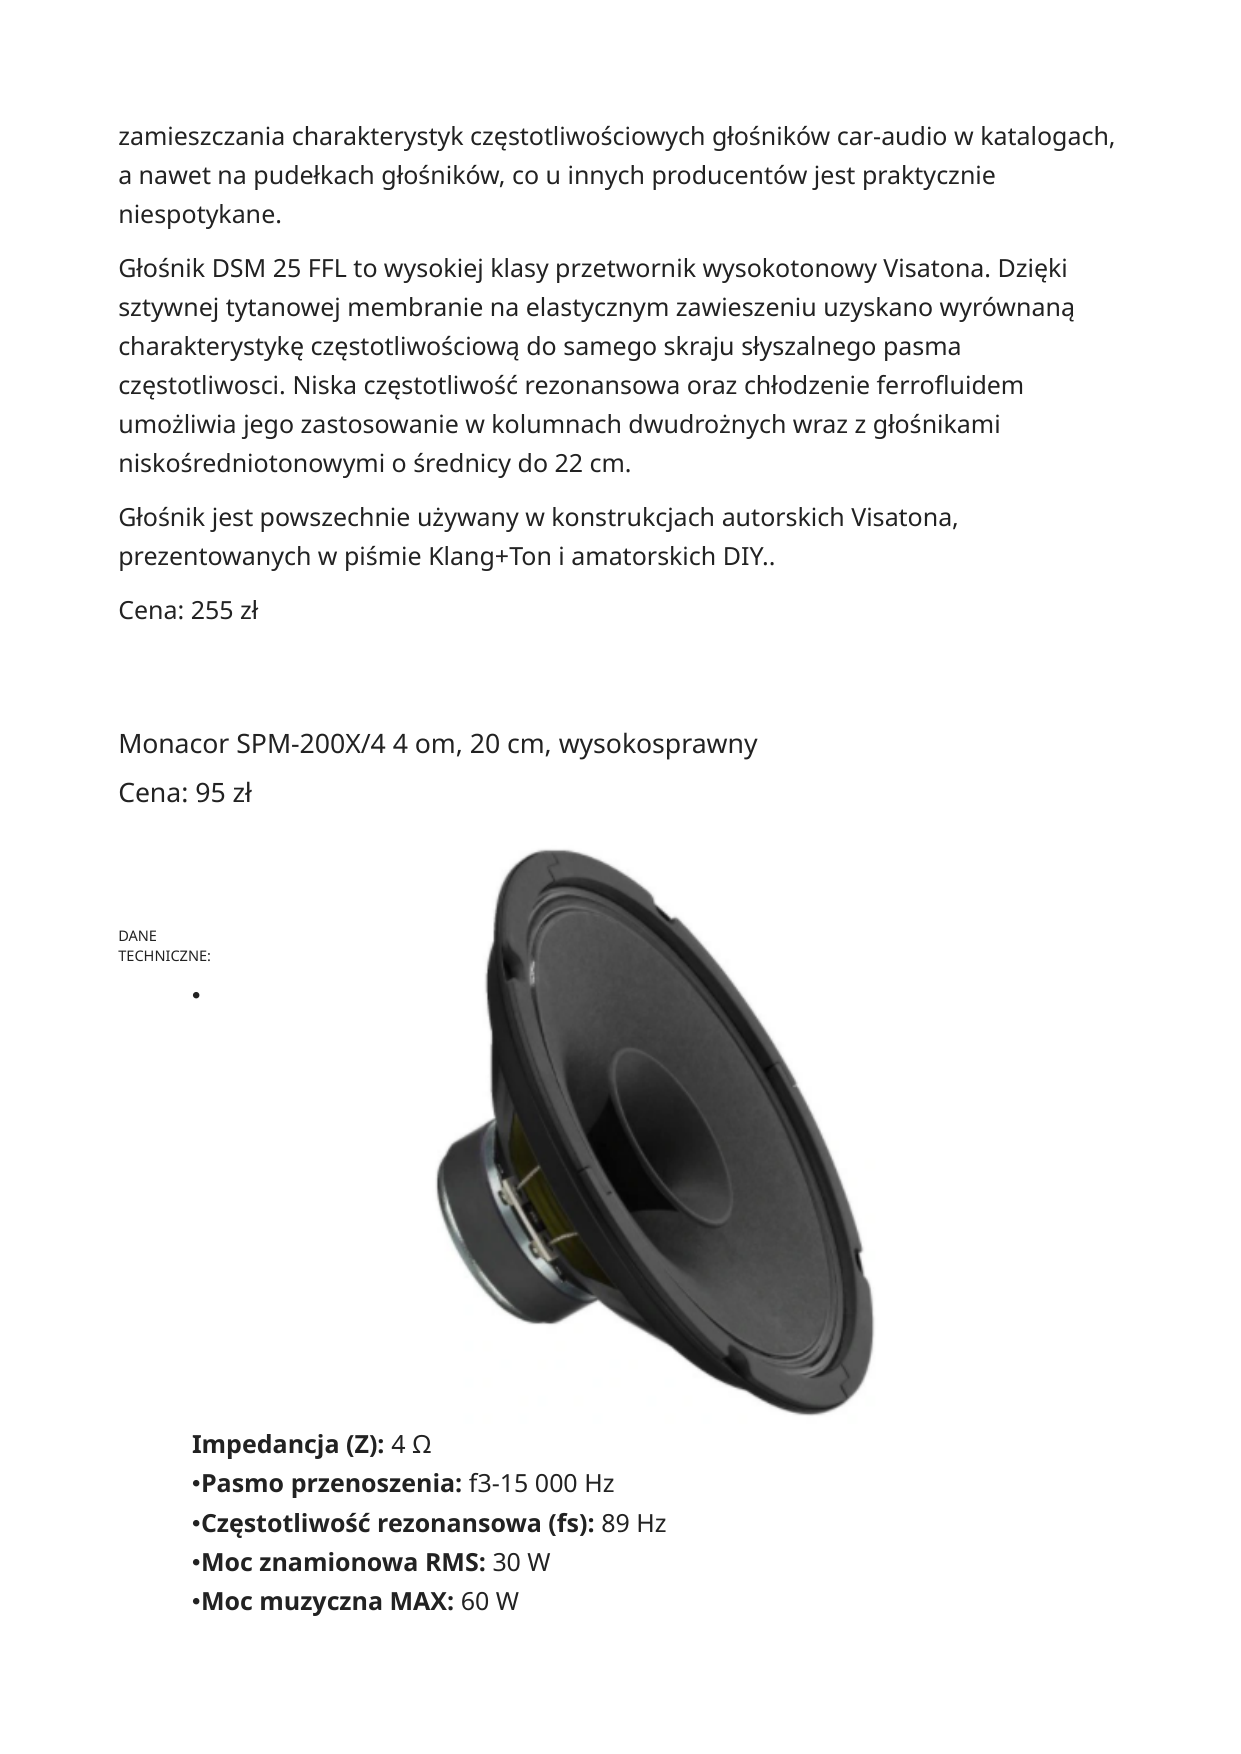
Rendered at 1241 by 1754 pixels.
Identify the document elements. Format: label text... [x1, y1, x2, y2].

list Pasmo przenoszenia: f3-15 000 Hz [118, 1466, 1122, 1500]
list Moc znamionowa RMS: 30 W [118, 1544, 1122, 1578]
list Częstotliwość rezonansowa (fs): 89 Hz [118, 1505, 1122, 1539]
text Cena: 255 zł [118, 593, 1122, 627]
text Cena: 95 zł [118, 774, 1122, 810]
subtitle DANE TECHNICZNE: [118, 926, 239, 965]
subtitle [1001, 926, 1122, 965]
subtitle Monacor SPM-200X/4 4 om, 20 cm, wysokosprawny [118, 725, 1122, 761]
text Głośnik jest powszechnie używany w konstrukcjach autorskich Visatona, prezentowanych w piśmie Klang+Ton i amatorskich DIY.. [118, 500, 1122, 573]
list Impedancja (Z): 4 Ω [118, 978, 1122, 1461]
list Moc muzyczna MAX: 60 W [118, 1584, 1122, 1618]
picture [239, 830, 1001, 1427]
text Głośnik DSM 25 FFL to wysokiej klasy przetwornik wysokotonowy Visatona. Dzięki sztywnej tytanowej membranie na elastycznym zawieszeniu uzyskano wyrównaną charakterystykę częstotliwościową do samego skraju słyszalnego pasma częstotliwosci. Niska częstotliwość rezonansowa oraz chłodzenie ferrofluidem umożliwia jego zastosowanie w kolumnach dwudrożnych wraz z głośnikami niskośredniotonowymi o średnicy do 22 cm. [118, 250, 1122, 480]
text zamieszczania charakterystyk częstotliwościowych głośników car-audio w katalogach, a nawet na pudełkach głośników, co u innych producentów jest praktycznie niespotykane. [118, 118, 1122, 231]
